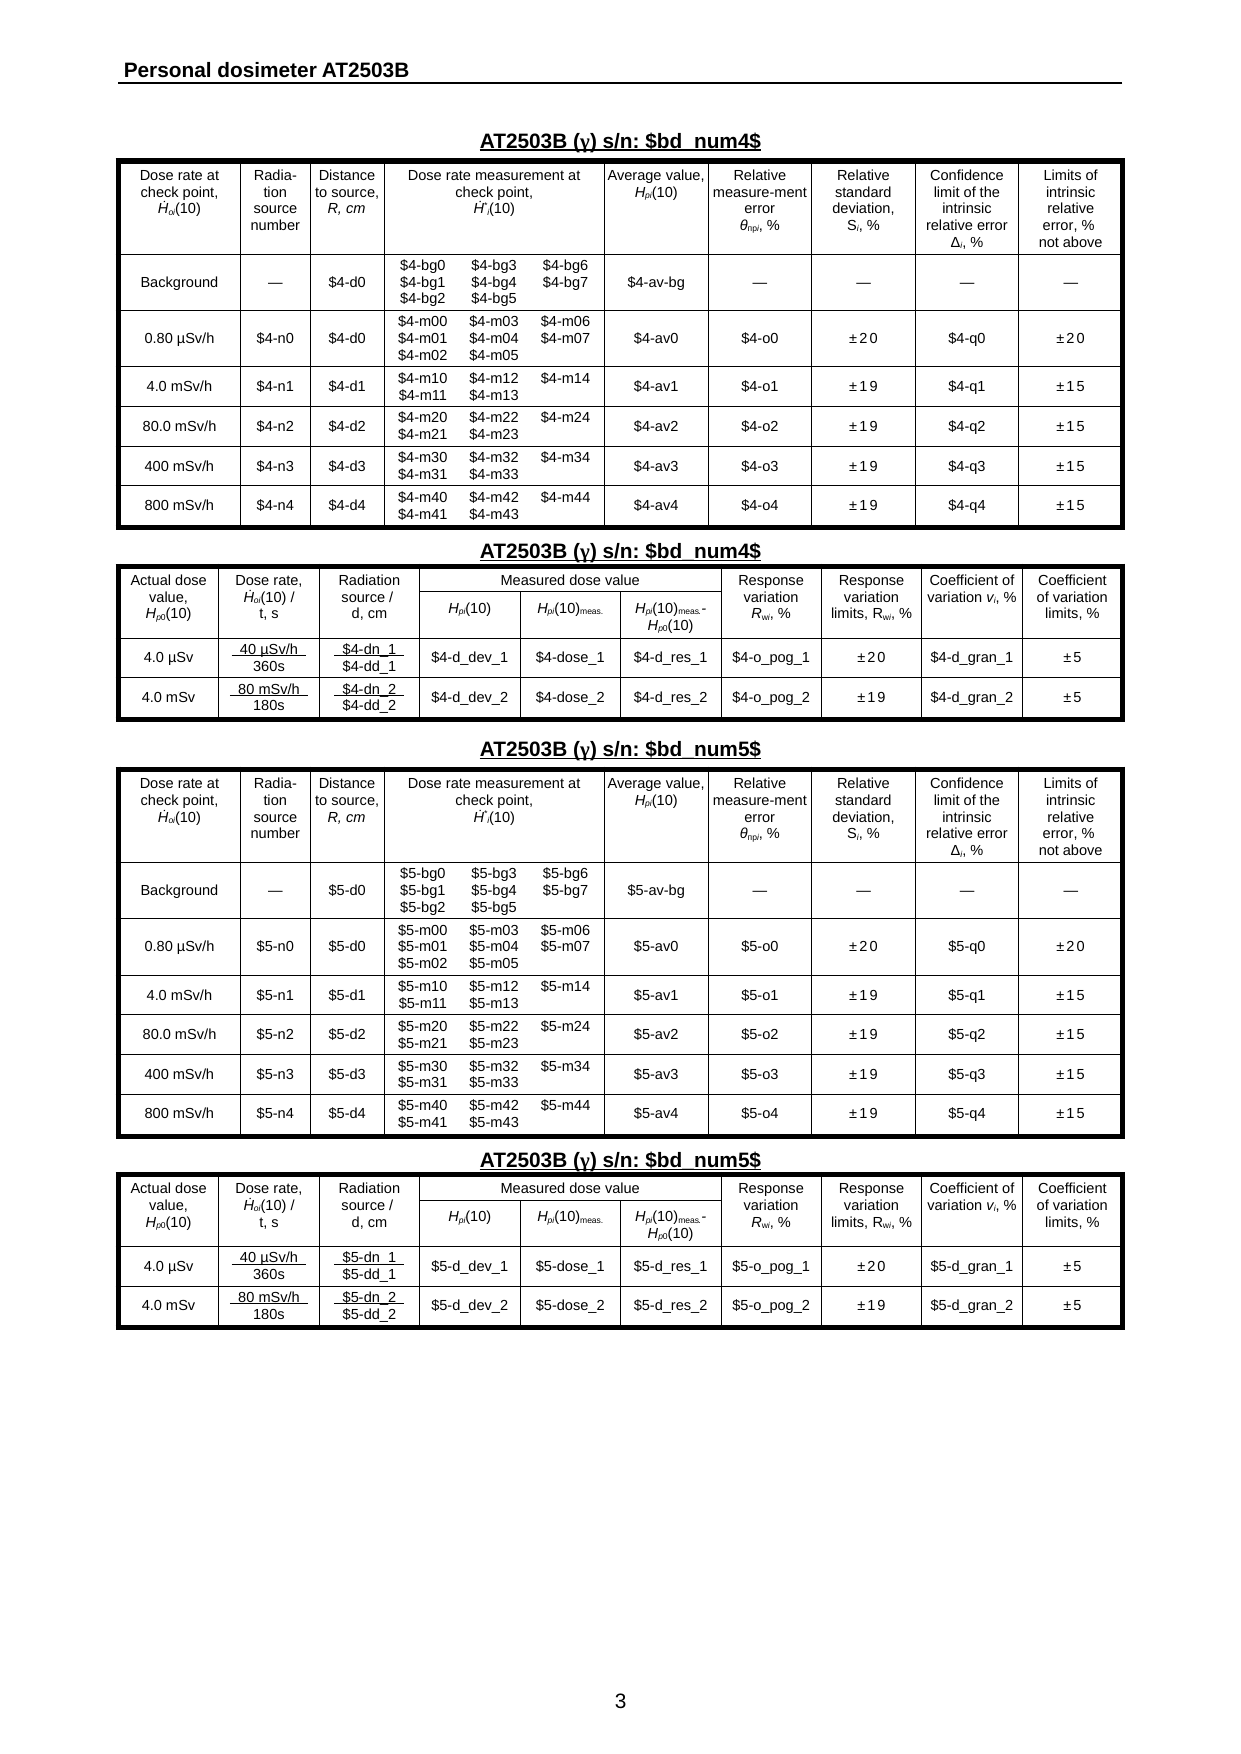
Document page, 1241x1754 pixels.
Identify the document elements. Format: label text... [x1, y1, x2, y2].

table_cell $5-av1 [605, 976, 708, 1014]
table_cell 40 µSv/h 360s [219, 639, 319, 677]
table_cell $5-d_dev_2 [420, 1287, 520, 1325]
table_cell 400 mSv/h [121, 1055, 240, 1094]
table_cell Dose rate, Ḣoi(10) / t, s [219, 569, 319, 637]
table_cell ±5 [1023, 678, 1120, 717]
table_cell Distance to source, R, сm [311, 772, 384, 862]
table_cell $5-n4 [241, 1095, 310, 1133]
table_cell Dose rate measurement at check point, Ḣ*i(10) [385, 164, 604, 253]
table_cell $4-q0 [916, 311, 1018, 366]
table_cell $5-av-bg [605, 863, 708, 918]
table_cell $5-q2 [916, 1015, 1018, 1054]
table_cell $5-av3 [605, 1055, 708, 1094]
table_cell ±15 [1019, 1055, 1120, 1094]
table_cell Response variation limits, Rwi, % [822, 1177, 921, 1246]
table_cell ±5 [1023, 1247, 1120, 1286]
table_cell $5-d0 [311, 863, 384, 918]
table_cell $5-av0 [605, 919, 708, 975]
table_cell $5-d3 [311, 1055, 384, 1094]
table_cell $5-m20 $5-m21 $5-m22 $5-m23 $5-m24 [385, 1015, 604, 1054]
table_cell $5-o_pog_1 [722, 1247, 821, 1286]
table_cell $5-n3 [241, 1055, 310, 1094]
table_header AT2503B (γ) s/n: $bd_num4$ [118, 114, 1122, 158]
table_cell ±5 [1023, 1287, 1120, 1325]
table_cell $4-o4 [709, 486, 811, 525]
table_cell $4-av1 [605, 367, 708, 406]
table_cell ±15 [1019, 976, 1120, 1014]
table_cell Measured dose value [420, 1177, 721, 1200]
table_cell 800 mSv/h [121, 486, 240, 525]
table_cell $4-d1 [311, 367, 384, 406]
table_cell $4-q4 [916, 486, 1018, 525]
table_cell Coefficient of variation vi, % [922, 569, 1022, 637]
table_cell ±15 [1019, 407, 1120, 446]
table_cell $4-m20 $4-m21 $4-m22 $4-m23 $4-m24 [385, 407, 604, 446]
table_cell Hpi(10) [420, 592, 520, 637]
table_cell — [916, 863, 1018, 918]
table_cell Coefficient of variation limits, % [1023, 569, 1120, 637]
table_cell $4-d_gran_1 [922, 639, 1022, 677]
table_cell Coefficient of variation vi, % [922, 1177, 1022, 1246]
table_cell $4-d0 [311, 255, 384, 310]
table_cell $4-n0 [241, 311, 310, 366]
table_cell $5-q3 [916, 1055, 1018, 1094]
table_cell Response variation Rwi, % [722, 1177, 821, 1246]
table_cell $4-o0 [709, 311, 811, 366]
table_cell $5-d_dev_1 [420, 1247, 520, 1286]
table_cell ±20 [822, 1247, 921, 1286]
table_cell $5-d0 [311, 919, 384, 975]
table_cell $5-d_gran_2 [922, 1287, 1022, 1325]
table_cell $5-o2 [709, 1015, 811, 1054]
table_cell 80.0 mSv/h [121, 1015, 240, 1054]
table_cell Limits of intrinsic relative error, % not above [1019, 772, 1120, 862]
table_cell Confidence limit of the intrinsic relative error Δi, % [916, 164, 1018, 253]
table_cell Hpi(10) [420, 1201, 520, 1246]
table_cell $5-o0 [709, 919, 811, 975]
table_cell $5-av4 [605, 1095, 708, 1133]
table_cell $4-dn_1 $4-dd_1 [320, 639, 419, 677]
table_cell 4.0 µSv [121, 639, 218, 677]
table_cell $5-d_res_1 [621, 1247, 721, 1286]
table_cell ±19 [812, 407, 915, 446]
table_cell Background [121, 863, 240, 918]
table_cell $4-d0 [311, 311, 384, 366]
table_cell $5-m10 $5-m11 $5-m12 $5-m13 $5-m14 [385, 976, 604, 1014]
table_cell $4-bg0 $4-bg1 $4-bg2 $4-bg3 $4-bg4 $4-bg5 $4-bg6 $4-bg7 [385, 255, 604, 310]
table_cell 400 mSv/h [121, 447, 240, 485]
table_cell Coefficient of variation limits, % [1023, 1177, 1120, 1246]
table_cell $4-av-bg [605, 255, 708, 310]
table_cell ±19 [822, 678, 921, 717]
table_cell $5-n2 [241, 1015, 310, 1054]
table_cell Response variation Rwi, % [722, 569, 821, 637]
table_cell $4-n1 [241, 367, 310, 406]
table_cell 80 mSv/h 180s [219, 1287, 319, 1325]
table_cell $5-av2 [605, 1015, 708, 1054]
table_cell $4-d_dev_2 [420, 678, 520, 717]
table_cell $5-q0 [916, 919, 1018, 975]
table_header AT2503B (γ) s/n: $bd_num5$ [118, 1139, 1122, 1172]
table_cell $5-d_gran_1 [922, 1247, 1022, 1286]
table_cell $5-q4 [916, 1095, 1018, 1133]
table_cell ±19 [812, 1095, 915, 1133]
table_cell $4-d_dev_1 [420, 639, 520, 677]
table_cell $4-d3 [311, 447, 384, 485]
table_cell ±20 [812, 311, 915, 366]
table_cell Measured dose value [420, 569, 721, 591]
table_cell ±15 [1019, 1095, 1120, 1133]
table_cell $5-m00 $5-m01 $5-m02 $5-m03 $5-m04 $5-m05 $5-m06 $5-m07 [385, 919, 604, 975]
table_cell Dose rate at check point, Ḣoi(10) [121, 772, 240, 862]
table_cell ±15 [1019, 447, 1120, 485]
table_cell 4.0 µSv [121, 1247, 218, 1286]
table_cell Background [121, 255, 240, 310]
table_cell — [241, 255, 310, 310]
table_cell $4-m40 $4-m41 $4-m42 $4-m43 $4-m44 [385, 486, 604, 525]
table_cell $4-av4 [605, 486, 708, 525]
table_cell 0.80 µSv/h [121, 311, 240, 366]
table_cell Actual dose value, Hp0(10) [121, 569, 218, 637]
table_cell 40 µSv/h 360s [219, 1247, 319, 1286]
table_cell Dose rate measurement at check point, Ḣ*i(10) [385, 772, 604, 862]
table_cell 4.0 mSv [121, 678, 218, 717]
table_cell Limits of intrinsic relative error, % not above [1019, 164, 1120, 253]
table_cell Distance to source, R, сm [311, 164, 384, 253]
table_cell ±20 [1019, 919, 1120, 975]
table_cell $5-q1 [916, 976, 1018, 1014]
table_cell $5-dose_2 [521, 1287, 620, 1325]
table_cell $5-o1 [709, 976, 811, 1014]
table_header AT2503B (γ) s/n: $bd_num5$ [118, 722, 1122, 767]
table_cell $5-n1 [241, 976, 310, 1014]
table_cell $4-d_res_1 [621, 639, 721, 677]
table_cell Hpi(10)meas.-Hp0(10) [621, 592, 721, 637]
table_cell $5-d_res_2 [621, 1287, 721, 1325]
table_cell Response variation limits, Rwi, % [822, 569, 921, 637]
table_cell — [812, 255, 915, 310]
table_cell Relative measure-ment error θпрi, % [709, 164, 811, 253]
table_cell $4-q1 [916, 367, 1018, 406]
table_cell Hpi(10)meas. [521, 1201, 620, 1246]
table_cell $5-m40 $5-m41 $5-m42 $5-m43 $5-m44 [385, 1095, 604, 1133]
table_cell — [916, 255, 1018, 310]
table_cell Radiation source / d, cm [320, 569, 419, 637]
table_cell $5-dn_2 $5-dd_2 [320, 1287, 419, 1325]
table_cell $4-o2 [709, 407, 811, 446]
table_cell Radia-tion source number [241, 772, 310, 862]
table_cell Hpi(10)meas. [521, 592, 620, 637]
table_cell — [709, 863, 811, 918]
table_cell ±15 [1019, 486, 1120, 525]
table_cell $5-o3 [709, 1055, 811, 1094]
table_cell 80.0 mSv/h [121, 407, 240, 446]
table_cell $5-n0 [241, 919, 310, 975]
table_cell Radia-tion source number [241, 164, 310, 253]
table_cell $4-q3 [916, 447, 1018, 485]
table_cell $5-d4 [311, 1095, 384, 1133]
table_cell ±19 [812, 1055, 915, 1094]
table_cell $4-av0 [605, 311, 708, 366]
table_cell ±15 [1019, 1015, 1120, 1054]
table_cell 4.0 mSv/h [121, 976, 240, 1014]
table_cell $4-m10 $4-m11 $4-m12 $4-m13 $4-m14 [385, 367, 604, 406]
table_cell $4-o1 [709, 367, 811, 406]
table_cell $5-m30 $5-m31 $5-m32 $5-m33 $5-m34 [385, 1055, 604, 1094]
table_cell 80 mSv/h 180s [219, 678, 319, 717]
table_cell $4-o_pog_2 [722, 678, 821, 717]
table_cell $4-m30 $4-m31 $4-m32 $4-m33 $4-m34 [385, 447, 604, 485]
table_header AT2503B (γ) s/n: $bd_num4$ [118, 530, 1122, 563]
table_cell $4-o3 [709, 447, 811, 485]
table_cell ±5 [1023, 639, 1120, 677]
table_cell ±19 [812, 976, 915, 1014]
table_cell $5-dn_1 $5-dd_1 [320, 1247, 419, 1286]
table_cell $5-bg0 $5-bg1 $5-bg2 $5-bg3 $5-bg4 $5-bg5 $5-bg6 $5-bg7 [385, 863, 604, 918]
table_cell ±19 [812, 1015, 915, 1054]
table_cell 4.0 mSv [121, 1287, 218, 1325]
table_cell Relative measure-ment error θпрi, % [709, 772, 811, 862]
table_cell $5-o_pog_2 [722, 1287, 821, 1325]
table_cell $5-d2 [311, 1015, 384, 1054]
table_cell $4-q2 [916, 407, 1018, 446]
table_cell — [812, 863, 915, 918]
table_cell $4-dose_2 [521, 678, 620, 717]
table_cell $5-d1 [311, 976, 384, 1014]
table_cell — [1019, 863, 1120, 918]
table_cell Average value, Hpi(10) [605, 772, 708, 862]
table_cell Dose rate, Ḣoi(10) / t, s [219, 1177, 319, 1246]
table_cell ±20 [1019, 311, 1120, 366]
table_cell $5-dose_1 [521, 1247, 620, 1286]
table_cell $4-n4 [241, 486, 310, 525]
table_cell $4-av2 [605, 407, 708, 446]
table_cell $4-d_gran_2 [922, 678, 1022, 717]
table_cell ±15 [1019, 367, 1120, 406]
table_cell Radiation source / d, cm [320, 1177, 419, 1246]
table_cell $4-d2 [311, 407, 384, 446]
table_cell Average value, Hpi(10) [605, 164, 708, 253]
table_cell $4-n3 [241, 447, 310, 485]
table_cell Relative standard deviation, Si, % [812, 164, 915, 253]
table_cell Actual dose value, Hp0(10) [121, 1177, 218, 1246]
table_cell $4-d_res_2 [621, 678, 721, 717]
table_cell — [709, 255, 811, 310]
table_cell 4.0 mSv/h [121, 367, 240, 406]
table_cell 800 mSv/h [121, 1095, 240, 1133]
table_cell Hpi(10)meas.-Hp0(10) [621, 1201, 721, 1246]
table_cell $4-dn_2 $4-dd_2 [320, 678, 419, 717]
table_cell $4-n2 [241, 407, 310, 446]
table_cell $4-m00 $4-m01 $4-m02 $4-m03 $4-m04 $4-m05 $4-m06 $4-m07 [385, 311, 604, 366]
table_cell ±19 [812, 367, 915, 406]
table_cell Relative standard deviation, Si, % [812, 772, 915, 862]
table_cell $4-o_pog_1 [722, 639, 821, 677]
table_cell $4-av3 [605, 447, 708, 485]
table_cell — [241, 863, 310, 918]
table_cell ±20 [812, 919, 915, 975]
table_cell — [1019, 255, 1120, 310]
table_cell ±19 [812, 486, 915, 525]
table_cell ±19 [812, 447, 915, 485]
table_cell $5-o4 [709, 1095, 811, 1133]
table_cell Confidence limit of the intrinsic relative error Δi, % [916, 772, 1018, 862]
table_cell 0.80 µSv/h [121, 919, 240, 975]
table_cell ±19 [822, 1287, 921, 1325]
table_cell ±20 [822, 639, 921, 677]
table_cell Dose rate at check point, Ḣoi(10) [121, 164, 240, 253]
table_cell $4-d4 [311, 486, 384, 525]
table_cell $4-dose_1 [521, 639, 620, 677]
